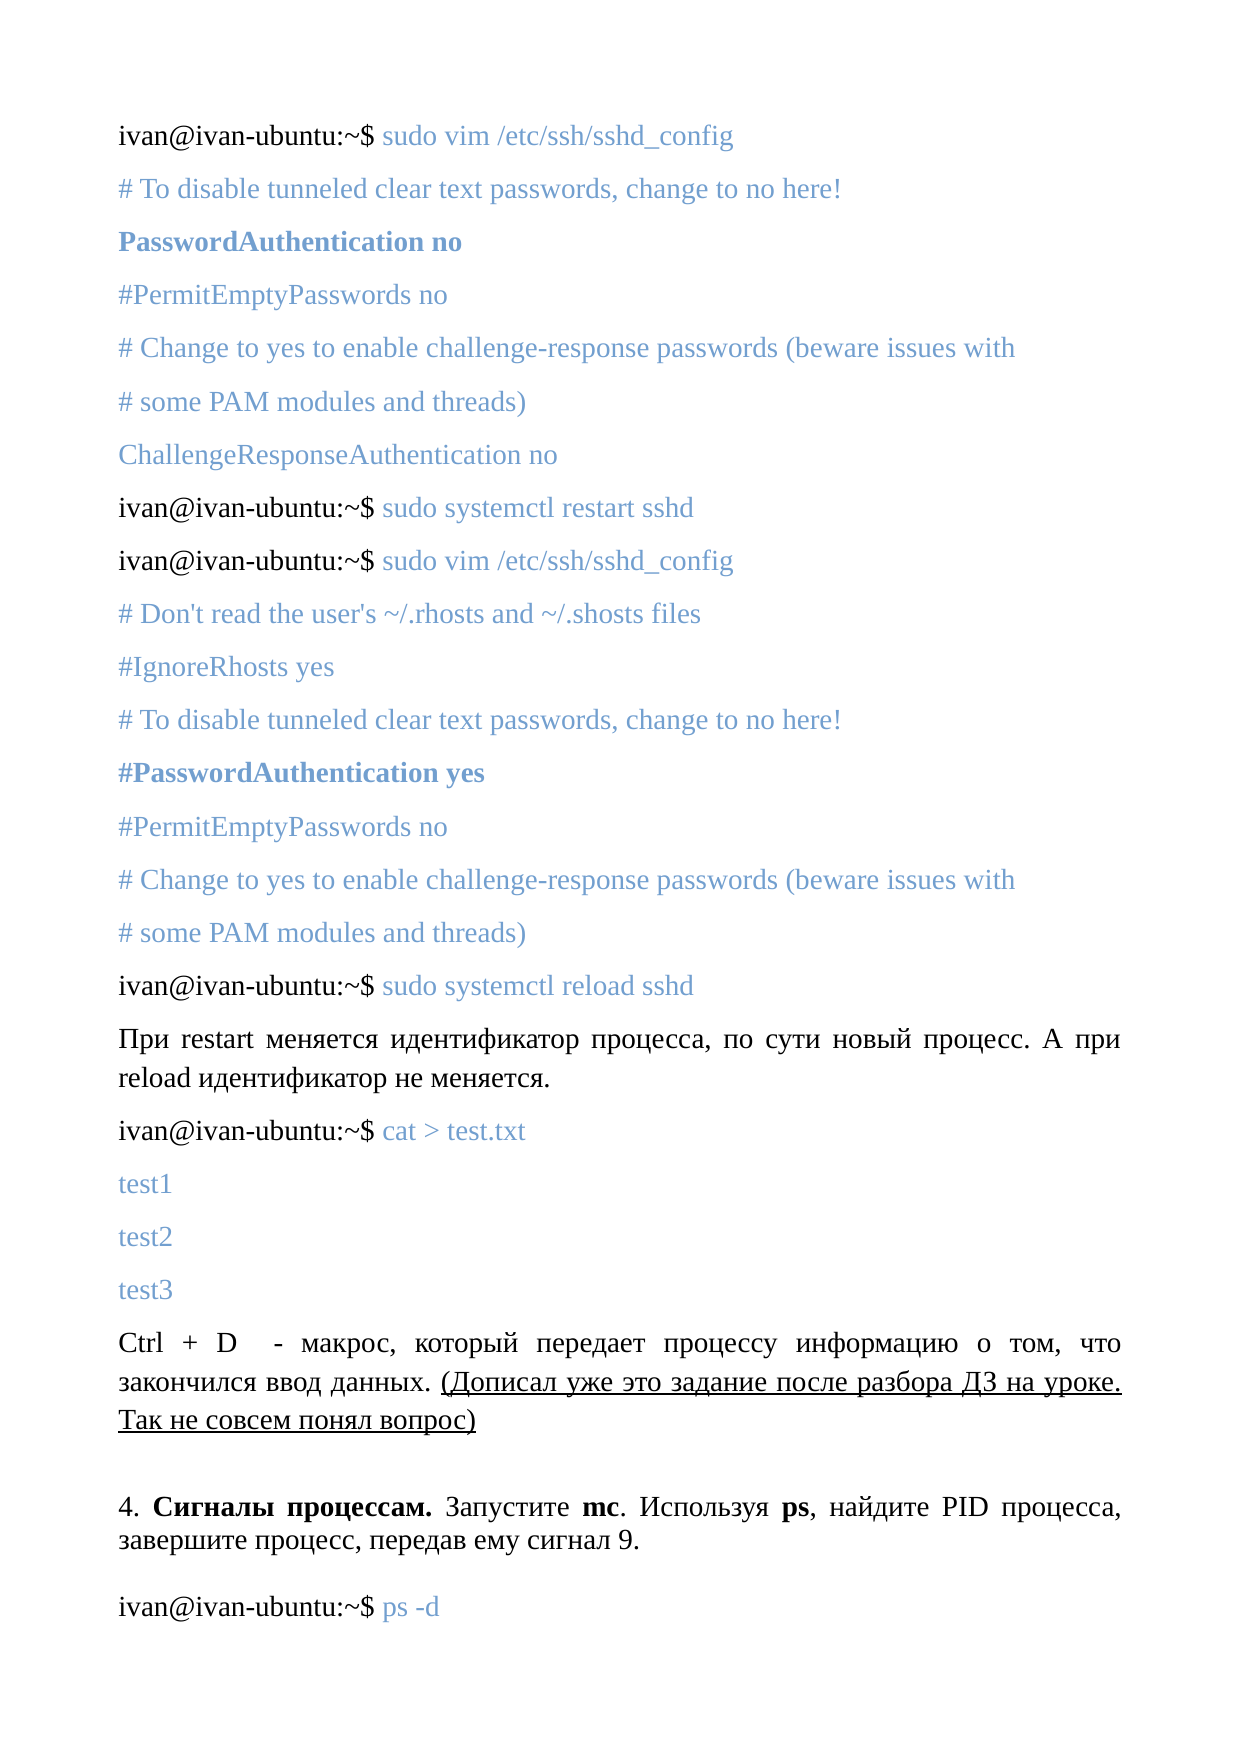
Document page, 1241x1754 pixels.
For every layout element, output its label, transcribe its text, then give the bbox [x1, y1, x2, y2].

text #PasswordAuthentication yes [118, 756, 1122, 789]
text #PermitEmptyPasswords no [118, 809, 1122, 842]
text При restart меняется идентификатор процесса, по сути новый процесс. А при reload идентификатор не меняется. [118, 1021, 1122, 1093]
text #IgnoreRhosts yes [118, 649, 1122, 683]
text # Change to yes to enable challenge-response passwords (beware issues with [118, 862, 1122, 895]
text test2 [118, 1219, 1122, 1253]
text # some PAM modules and threads) [118, 915, 1122, 948]
text Ctrl + D - макрос, который передает процессу информацию о том, что закончился ввод данных. (Дописал уже это задание после разбора ДЗ на уроке. Так не совсем понял вопрос) [118, 1325, 1122, 1436]
subtitle 4. Сигналы процессам. Запустите mc. Используя ps, найдите PID процесса, завершите процесс, передав ему сигнал 9. [118, 1489, 1122, 1556]
text ivan@ivan-ubuntu:~$ sudo systemctl reload sshd [118, 968, 1122, 1002]
text test3 [118, 1272, 1122, 1306]
text test1 [118, 1166, 1122, 1199]
text ivan@ivan-ubuntu:~$ sudo vim /etc/ssh/sshd_config [118, 543, 1122, 577]
text #PermitEmptyPasswords no [118, 277, 1122, 311]
text ivan@ivan-ubuntu:~$ sudo systemctl restart sshd [118, 490, 1122, 523]
text ivan@ivan-ubuntu:~$ cat > test.txt [118, 1113, 1122, 1146]
text ivan@ivan-ubuntu:~$ sudo vim /etc/ssh/sshd_config [118, 118, 1122, 152]
text # some PAM modules and threads) [118, 384, 1122, 417]
text ChallengeResponseAuthentication no [118, 437, 1122, 470]
text # To disable tunneled clear text passwords, change to no here! [118, 702, 1122, 736]
text # To disable tunneled clear text passwords, change to no here! [118, 171, 1122, 205]
text PasswordAuthentication no [118, 224, 1122, 258]
text # Don't read the user's ~/.rhosts and ~/.shosts files [118, 596, 1122, 630]
text ivan@ivan-ubuntu:~$ ps -d [118, 1589, 1122, 1622]
text # Change to yes to enable challenge-response passwords (beware issues with [118, 331, 1122, 364]
